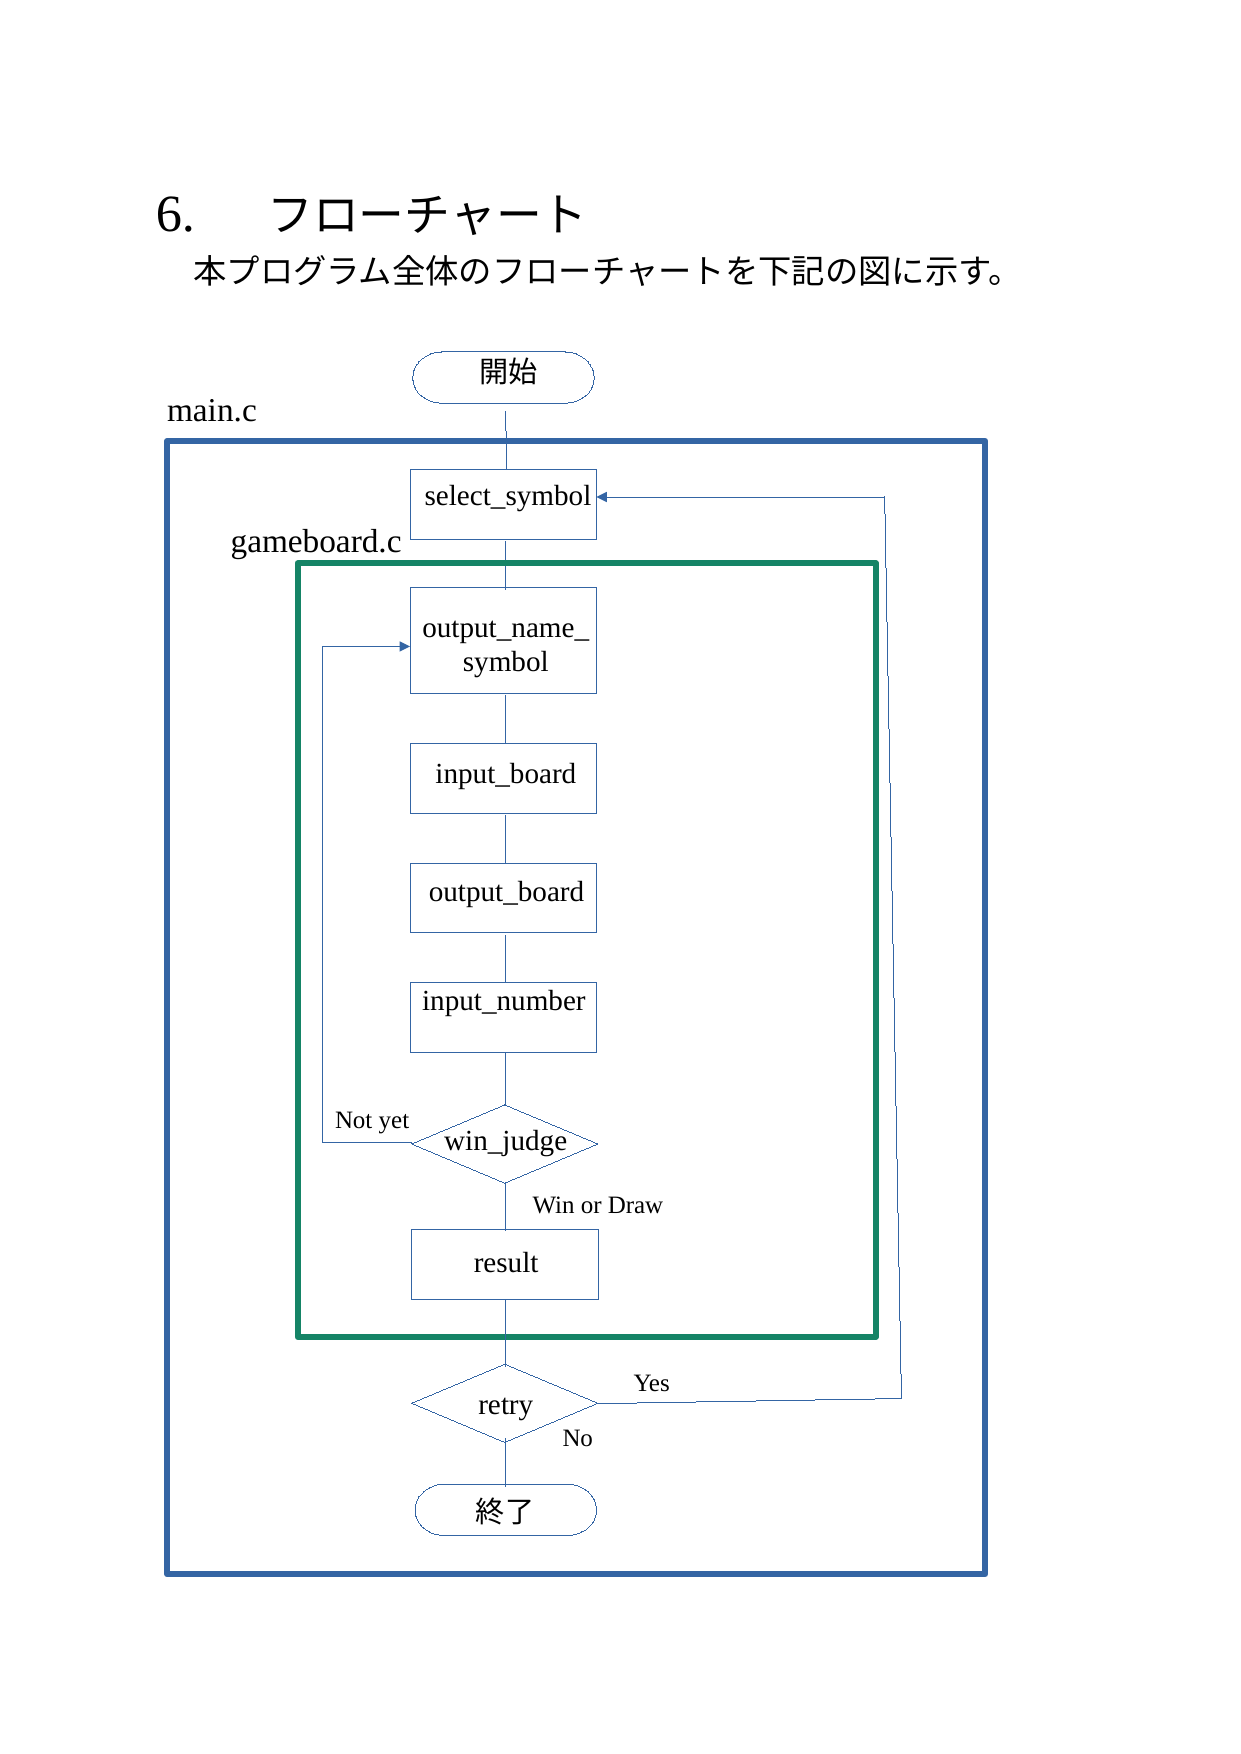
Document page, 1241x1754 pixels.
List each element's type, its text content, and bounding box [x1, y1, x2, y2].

list フローチャート [156, 178, 1122, 244]
list 本プログラム全体のフローチャートを下記の図に示す。 [156, 244, 1122, 293]
